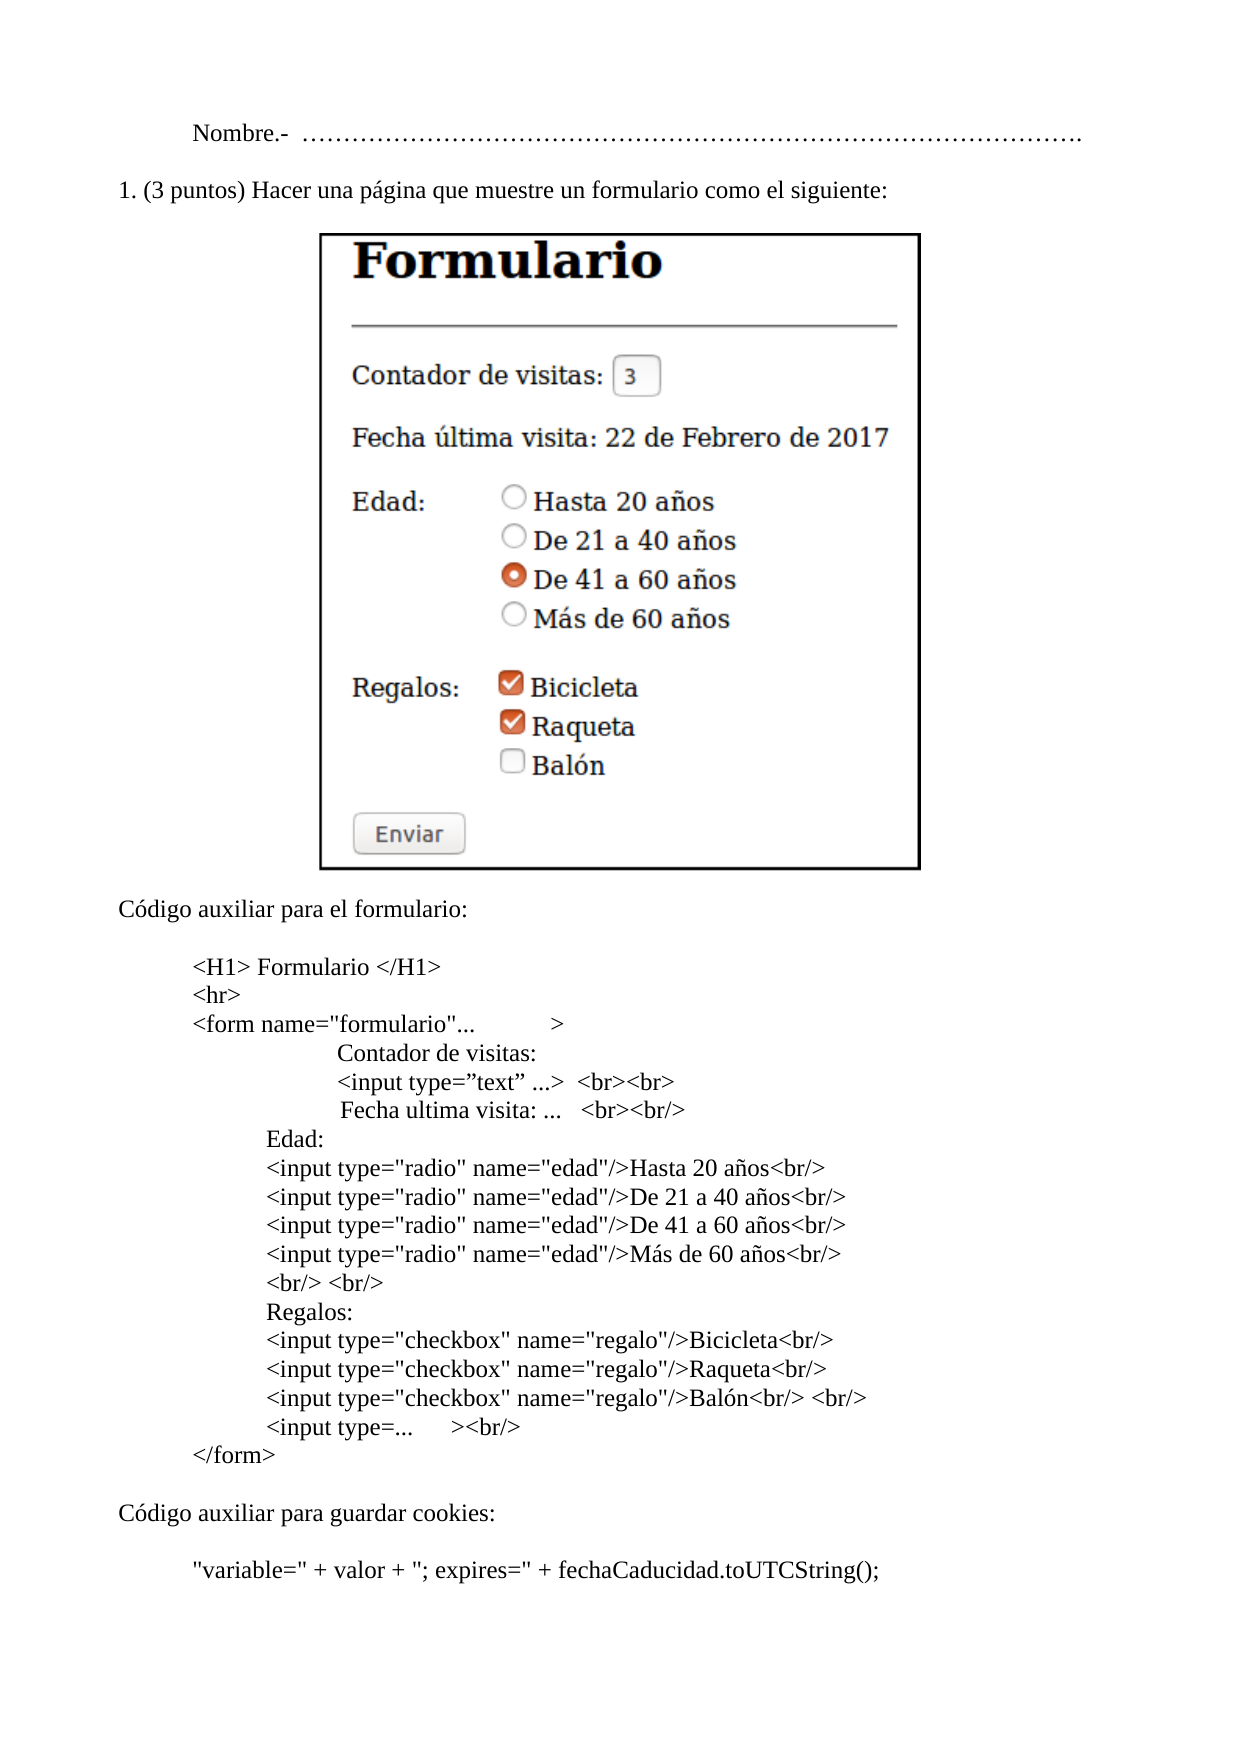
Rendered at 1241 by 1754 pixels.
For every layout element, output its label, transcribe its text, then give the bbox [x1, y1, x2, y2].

text <form name="formulario"... > [118, 1009, 1122, 1038]
picture [319, 233, 921, 872]
text Contador de visitas: [118, 1038, 1122, 1067]
text <input type="radio" name="edad"/>De 21 a 40 años<br/> [118, 1182, 1122, 1211]
text <input type="checkbox" name="regalo"/>Bicicleta<br/> [118, 1326, 1122, 1354]
text <input type="radio" name="edad"/>Más de 60 años<br/> [118, 1239, 1122, 1268]
text <input type=”text” ...> <br><br> [118, 1067, 1122, 1096]
text Código auxiliar para el formulario: [118, 894, 1122, 923]
text "variable=" + valor + "; expires=" + fechaCaducidad.toUTCString(); [118, 1556, 1122, 1584]
text <input type="radio" name="edad"/>De 41 a 60 años<br/> [118, 1211, 1122, 1239]
text Edad: [118, 1124, 1122, 1153]
text Regalos: [118, 1297, 1122, 1326]
text <input type="checkbox" name="regalo"/>Balón<br/> <br/> [118, 1383, 1122, 1412]
text <input type=... ><br/> [118, 1412, 1122, 1441]
text <hr> [118, 981, 1122, 1009]
text Fecha ultima visita: ... <br><br/> [118, 1096, 1122, 1124]
text Nombre.- …………………………………………………………………………………. [118, 118, 1122, 147]
text 1. (3 puntos) Hacer una página que muestre un formulario como el siguiente: [118, 176, 1122, 204]
text <H1> Formulario </H1> [118, 952, 1122, 981]
text </form> [118, 1441, 1122, 1469]
text <input type="radio" name="edad"/>Hasta 20 años<br/> [118, 1153, 1122, 1182]
text <br/> <br/> [118, 1268, 1122, 1297]
text Código auxiliar para guardar cookies: [118, 1498, 1122, 1527]
text <input type="checkbox" name="regalo"/>Raqueta<br/> [118, 1354, 1122, 1383]
